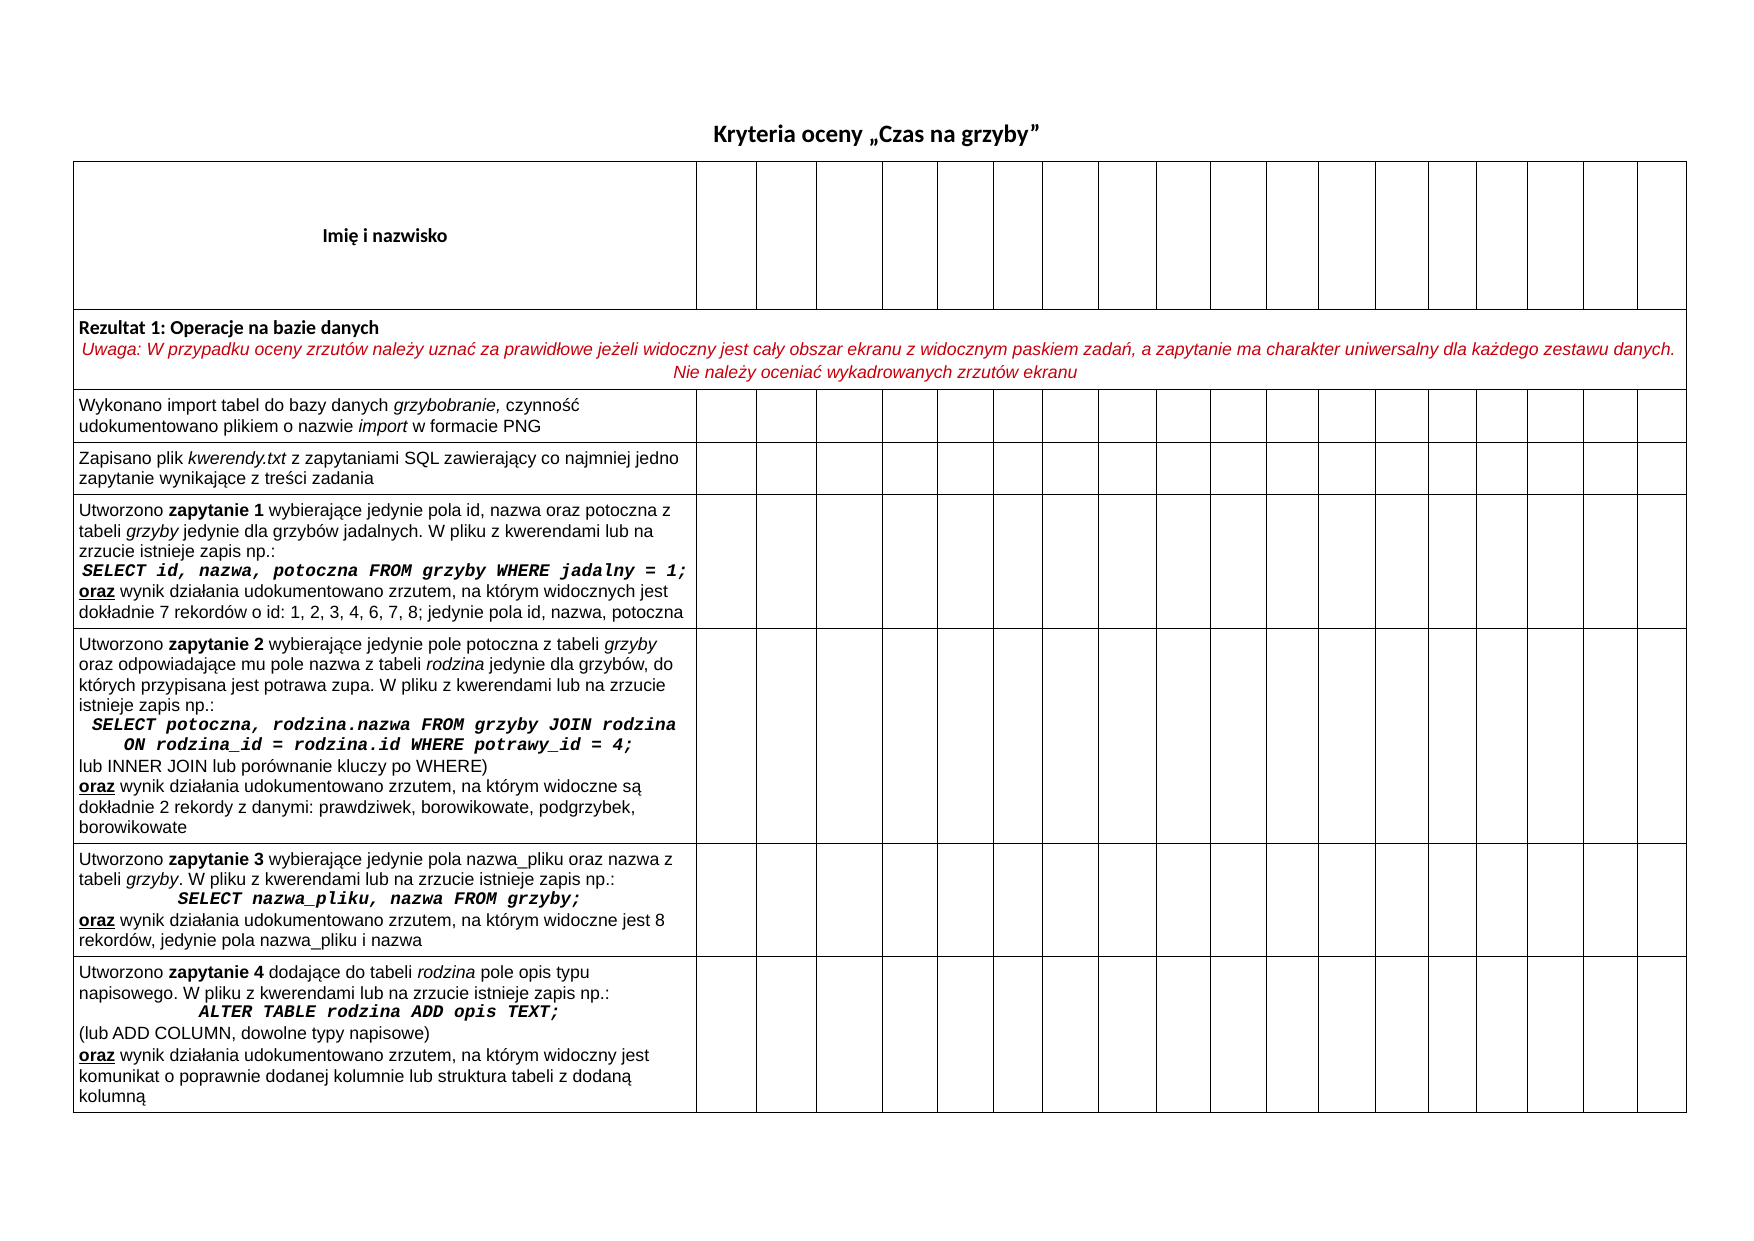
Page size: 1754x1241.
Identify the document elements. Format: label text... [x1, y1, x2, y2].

table_cell [1429, 957, 1476, 1112]
table_cell [1319, 495, 1375, 628]
table_cell [1376, 390, 1428, 442]
table_cell [938, 629, 993, 843]
table_cell [1528, 390, 1583, 442]
table_header [1211, 162, 1266, 309]
table_cell Utworzono zapytanie 4 dodające do tabeli rodzina pole opis typu napisowego. W pliku z kwerendami lub na zrzucie istnieje zapis np.: ALTER TABLE rodzina ADD opis TEXT; (lub ADD COLUMN, dowolne typy napisowe) oraz wynik działania udokumentowano zrzutem, na którym widoczny jest komunikat o poprawnie dodanej kolumnie lub struktura tabeli z dodaną kolumną [74, 957, 696, 1112]
table_cell [1528, 957, 1583, 1112]
table_cell [1267, 844, 1318, 956]
table_cell [1267, 390, 1318, 442]
table_cell [817, 629, 882, 843]
table_cell [757, 844, 816, 956]
table_cell [1157, 443, 1210, 494]
table_cell [1099, 957, 1156, 1112]
table_cell [1043, 957, 1098, 1112]
table_cell [1043, 844, 1098, 956]
table_cell [1043, 629, 1098, 843]
table_cell [994, 629, 1042, 843]
table_cell Utworzono zapytanie 2 wybierające jedynie pole potoczna z tabeli grzyby oraz odpowiadające mu pole nazwa z tabeli rodzina jedynie dla grzybów, do których przypisana jest potrawa zupa. W pliku z kwerendami lub na zrzucie istnieje zapis np.: SELECT potoczna, rodzina.nazwa FROM grzyby JOIN rodzina ON rodzina_id = rodzina.id WHERE potrawy_id = 4; lub INNER JOIN lub porównanie kluczy po WHERE) oraz wynik działania udokumentowano zrzutem, na którym widoczne są dokładnie 2 rekordy z danymi: prawdziwek, borowikowate, podgrzybek, borowikowate [74, 629, 696, 843]
table_cell [1584, 390, 1637, 442]
table_header [817, 162, 882, 309]
table_cell [1319, 629, 1375, 843]
table_cell [1211, 495, 1266, 628]
table_header [1319, 162, 1375, 309]
table_cell [1376, 495, 1428, 628]
table_cell [1528, 629, 1583, 843]
table_cell [1157, 844, 1210, 956]
table_cell [1638, 390, 1686, 442]
table_cell [994, 495, 1042, 628]
table_cell [1319, 957, 1375, 1112]
table_cell [883, 957, 937, 1112]
table_cell [1319, 844, 1375, 956]
table_cell [757, 629, 816, 843]
table_cell [817, 390, 882, 442]
table_header [1157, 162, 1210, 309]
table_cell [1043, 443, 1098, 494]
table_cell [697, 629, 756, 843]
table_cell [1211, 957, 1266, 1112]
table_cell [1638, 957, 1686, 1112]
table_cell [1584, 495, 1637, 628]
table_header [1376, 162, 1428, 309]
table_cell [1319, 390, 1375, 442]
table_cell [1477, 629, 1527, 843]
table_cell [883, 443, 937, 494]
table_cell [1638, 844, 1686, 956]
table_cell [1157, 957, 1210, 1112]
table_cell [1376, 629, 1428, 843]
table_cell [994, 390, 1042, 442]
table_cell [1267, 957, 1318, 1112]
table_header [1267, 162, 1318, 309]
table_cell [938, 495, 993, 628]
table_header [938, 162, 993, 309]
table_cell [938, 844, 993, 956]
table_cell [883, 390, 937, 442]
table_cell [1429, 443, 1476, 494]
table_cell [1638, 495, 1686, 628]
table_header [883, 162, 937, 309]
table_header [1477, 162, 1527, 309]
table_cell [1584, 629, 1637, 843]
table_cell [697, 390, 756, 442]
table_cell [757, 495, 816, 628]
table_cell [938, 957, 993, 1112]
table_header [1584, 162, 1637, 309]
table_cell [994, 844, 1042, 956]
table_cell [817, 957, 882, 1112]
table_cell [1376, 844, 1428, 956]
table_cell [994, 957, 1042, 1112]
table_header [1099, 162, 1156, 309]
table_cell [1099, 844, 1156, 956]
table_cell Wykonano import tabel do bazy danych grzybobranie, czynność udokumentowano plikiem o nazwie import w formacie PNG [74, 390, 696, 442]
table_cell [1528, 443, 1583, 494]
table_cell [697, 844, 756, 956]
table_cell [1429, 390, 1476, 442]
table_cell [817, 844, 882, 956]
table_cell [1477, 957, 1527, 1112]
table_cell [1429, 495, 1476, 628]
table_cell [1584, 844, 1637, 956]
table_header [1043, 162, 1098, 309]
table_cell [1319, 443, 1375, 494]
table_cell [1584, 443, 1637, 494]
table_cell [1267, 495, 1318, 628]
table_cell [757, 957, 816, 1112]
table_cell Zapisano plik kwerendy.txt z zapytaniami SQL zawierający co najmniej jedno zapytanie wynikające z treści zadania [74, 443, 696, 494]
table_header [1429, 162, 1476, 309]
table_cell [1376, 957, 1428, 1112]
table_cell Utworzono zapytanie 1 wybierające jedynie pola id, nazwa oraz potoczna z tabeli grzyby jedynie dla grzybów jadalnych. W pliku z kwerendami lub na zrzucie istnieje zapis np.: SELECT id, nazwa, potoczna FROM grzyby WHERE jadalny = 1; oraz wynik działania udokumentowano zrzutem, na którym widocznych jest dokładnie 7 rekordów o id: 1, 2, 3, 4, 6, 7, 8; jedynie pola id, nazwa, potoczna [74, 495, 696, 628]
table_cell [697, 495, 756, 628]
table_cell [1211, 390, 1266, 442]
table_cell [883, 844, 937, 956]
table_cell [883, 629, 937, 843]
table_cell [697, 443, 756, 494]
table_cell [1211, 629, 1266, 843]
table_cell [1376, 443, 1428, 494]
table_cell [1429, 844, 1476, 956]
table_cell [1043, 390, 1098, 442]
table_cell [1211, 844, 1266, 956]
table_cell [1157, 629, 1210, 843]
table_cell [757, 390, 816, 442]
table_cell [1099, 629, 1156, 843]
table_cell [1043, 495, 1098, 628]
table_cell [1267, 629, 1318, 843]
table_cell [697, 957, 756, 1112]
table_cell [1099, 495, 1156, 628]
table_cell [1099, 443, 1156, 494]
table_cell [1099, 390, 1156, 442]
table_cell [1638, 629, 1686, 843]
table_cell Rezultat 1: Operacje na bazie danych Uwaga: W przypadku oceny zrzutów należy uznać za prawidłowe jeżeli widoczny jest cały obszar ekranu z widocznym paskiem zadań, a zapytanie ma charakter uniwersalny dla każdego zestawu danych. Nie należy oceniać wykadrowanych zrzutów ekranu [74, 310, 1686, 389]
table_cell [938, 390, 993, 442]
table_cell [1528, 495, 1583, 628]
table_cell [1477, 495, 1527, 628]
text Kryteria oceny „Czas na grzyby” [118, 118, 1636, 149]
table_cell [1429, 629, 1476, 843]
table_header Imię i nazwisko [74, 162, 696, 309]
table_header [1528, 162, 1583, 309]
table_cell [1477, 844, 1527, 956]
table_header [1638, 162, 1686, 309]
table_header [757, 162, 816, 309]
table_cell [883, 495, 937, 628]
table_cell [1267, 443, 1318, 494]
table_cell [994, 443, 1042, 494]
table_cell [1638, 443, 1686, 494]
table_cell [1211, 443, 1266, 494]
table_header [697, 162, 756, 309]
table_cell [817, 443, 882, 494]
table_cell Utworzono zapytanie 3 wybierające jedynie pola nazwa_pliku oraz nazwa z tabeli grzyby. W pliku z kwerendami lub na zrzucie istnieje zapis np.: SELECT nazwa_pliku, nazwa FROM grzyby; oraz wynik działania udokumentowano zrzutem, na którym widoczne jest 8 rekordów, jedynie pola nazwa_pliku i nazwa [74, 844, 696, 956]
table_cell [1157, 495, 1210, 628]
table_header [994, 162, 1042, 309]
table_cell [938, 443, 993, 494]
table_cell [1528, 844, 1583, 956]
table_cell [817, 495, 882, 628]
table_cell [1157, 390, 1210, 442]
table_cell [757, 443, 816, 494]
table_cell [1477, 390, 1527, 442]
table_cell [1477, 443, 1527, 494]
table_cell [1584, 957, 1637, 1112]
